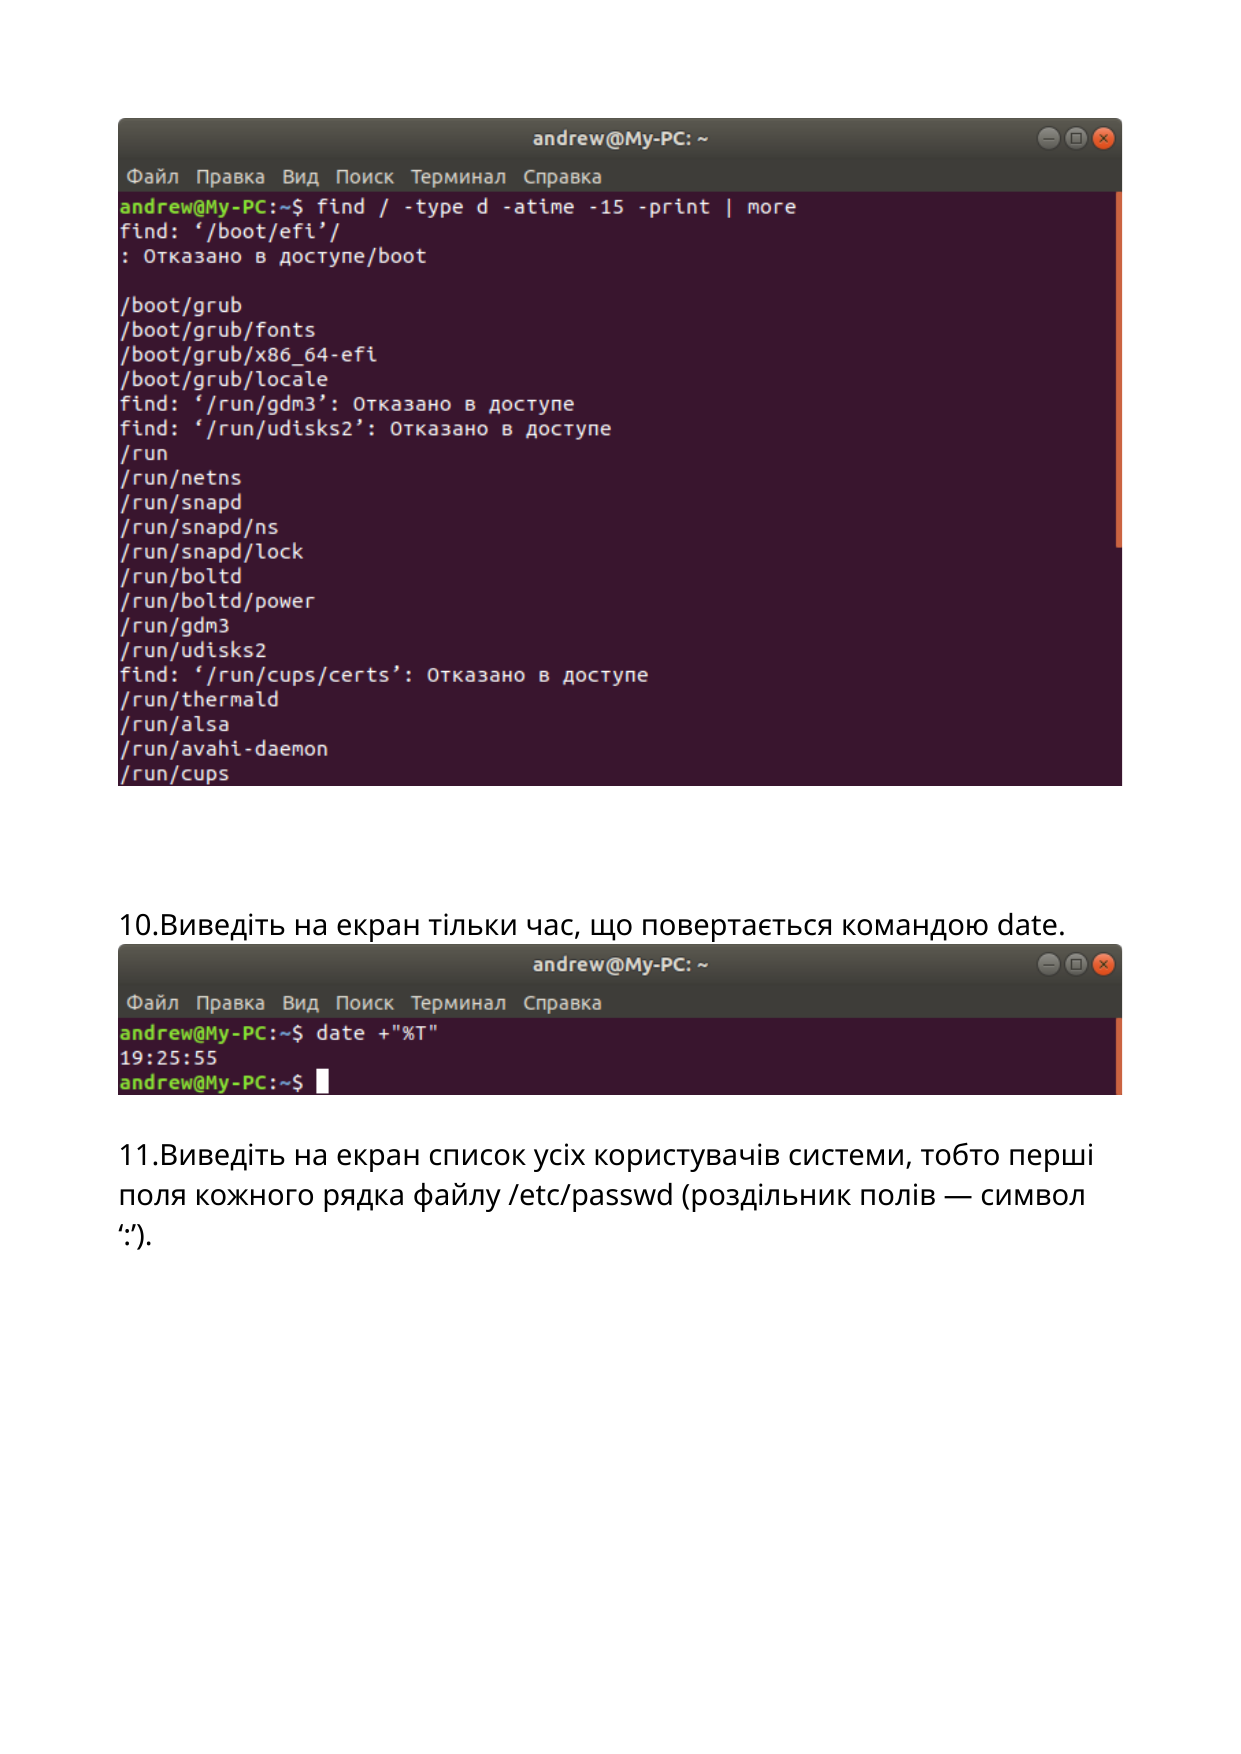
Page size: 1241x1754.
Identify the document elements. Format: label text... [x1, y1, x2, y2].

text 11.Виведіть на екран список усіх користувачів системи, тобто перші поля кожного рядка файлу /etc/passwd (роздільник полів — символ ‘:’). [118, 1134, 1122, 1253]
picture [118, 944, 1123, 1095]
picture [118, 118, 1123, 786]
text 10.Виведіть на екран тільки час, що повертається командою date. [118, 904, 1122, 944]
